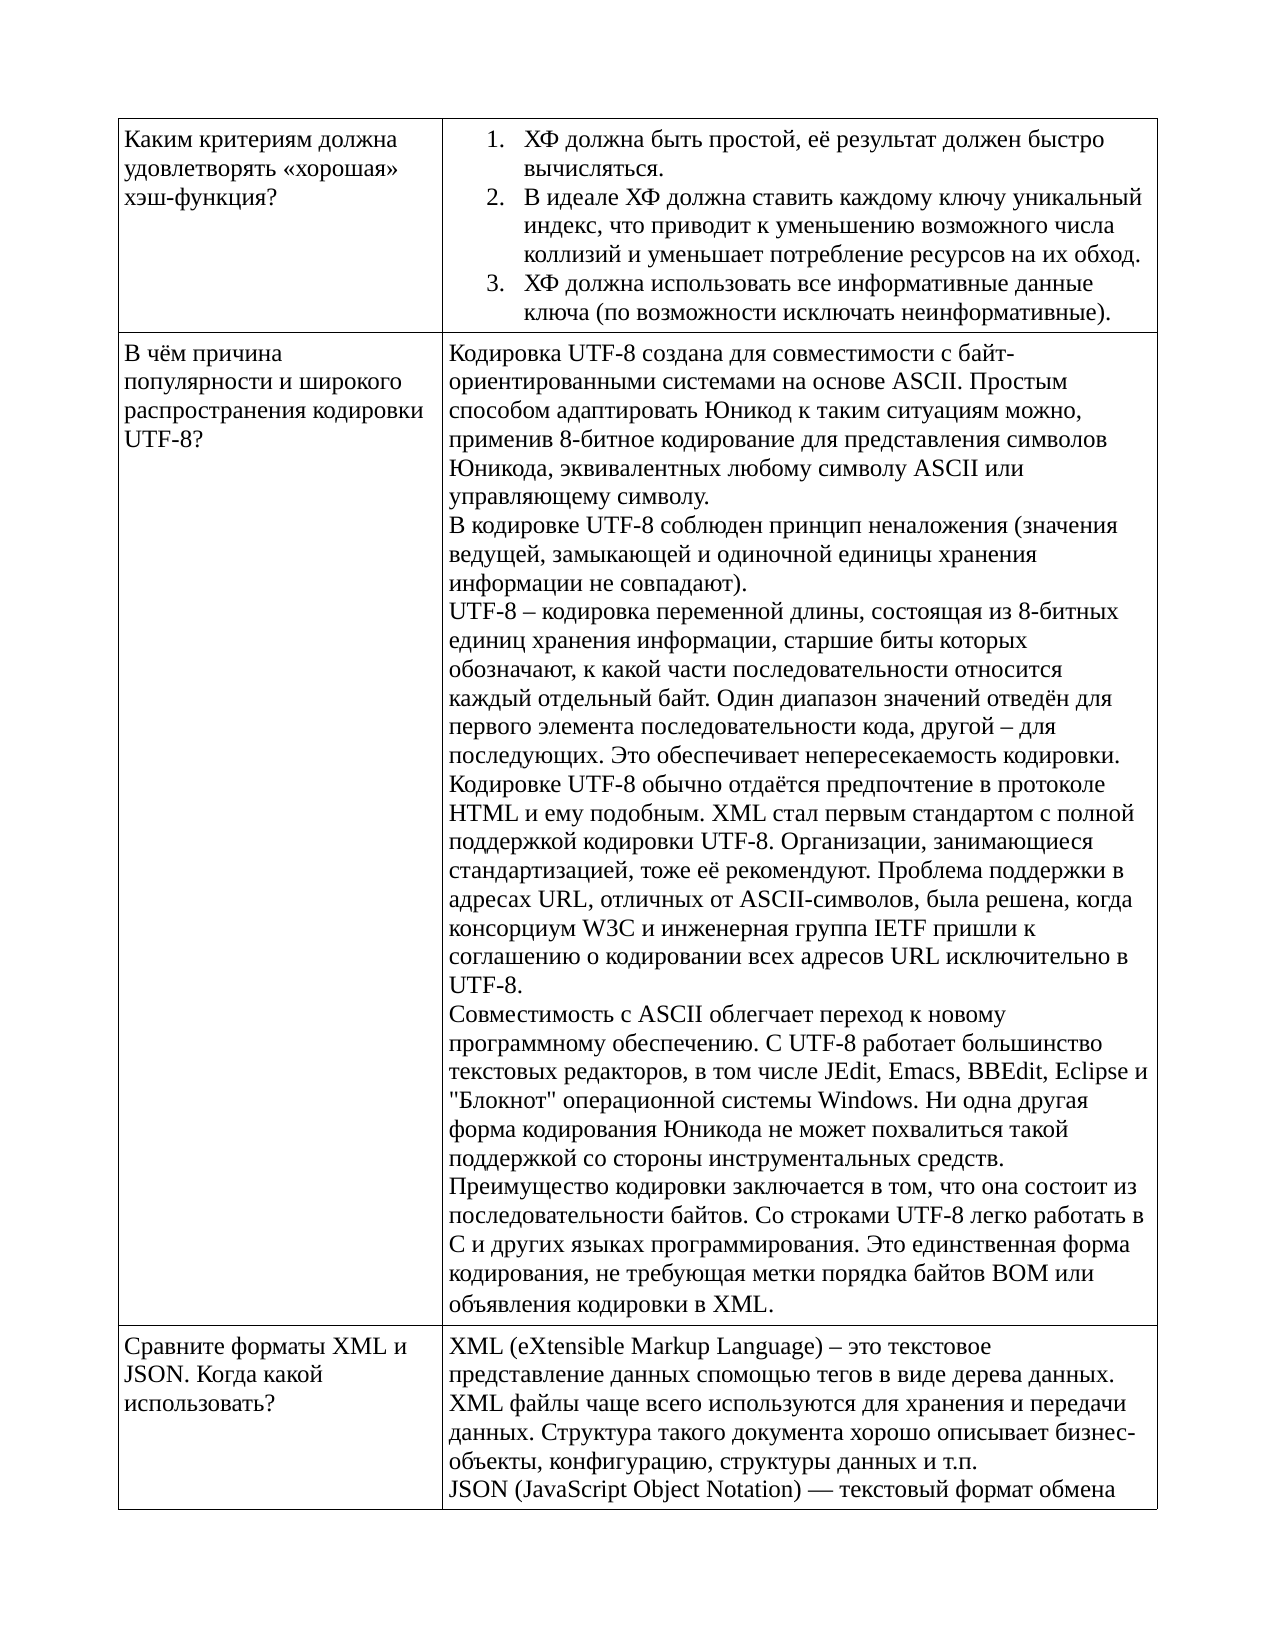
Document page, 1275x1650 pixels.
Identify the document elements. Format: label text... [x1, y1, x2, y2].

table_cell XML (eXtensible Markup Language) – это текстовое представление данных спомощью тегов в виде дерева данных. XML файлы чаще всего используются для хранения и передачи данных. Структура такого документа хорошо описывает бизнес-объекты, конфигурацию, структуры данных и т.п. JSON (JavaScript Object Notation) — текстовый формат обмена [443, 1326, 1157, 1509]
table_cell Сравните форматы XML и JSON. Когда какой использовать? [119, 1326, 442, 1509]
table_cell ХФ должна быть простой, её результат должен быстро вычисляться. В идеале ХФ должна ставить каждому ключу уникальный индекс, что приводит к уменьшению возможного числа коллизий и уменьшает потребление ресурсов на их обход. ХФ должна использовать все информативные данные ключа (по возможности исключать неинформативные). [443, 119, 1157, 331]
table_cell Каким критериям должна удовлетворять «хорошая» хэш-функция? [119, 119, 442, 331]
table_cell Кодировка UTF-8 создана для совместимости с байт-ориентированными системами на основе ASCII. Простым способом адаптировать Юникод к таким ситуациям можно, применив 8-битное кодирование для представления символов Юникода, эквивалентных любому символу ASCII или управляющему символу. В кодировке UTF-8 соблюден принцип неналожения (значения ведущей, замыкающей и одиночной единицы хранения информации не совпадают). UTF-8 – кодировка переменной длины, состоящая из 8-битных единиц хранения информации, старшие биты которых обозначают, к какой части последовательности относится каждый отдельный байт. Один диапазон значений отведён для первого элемента последовательности кода, другой – для последующих. Это обеспечивает непересекаемость кодировки. Кодировке UTF-8 обычно отдаётся предпочтение в протоколе HTML и ему подобным. XML стал первым стандартом с полной поддержкой кодировки UTF-8. Организации, занимающиеся стандартизацией, тоже её рекомендуют. Проблема поддержки в адресах URL, отличных от ASCII-символов, была решена, когда консорциум W3С и инженерная группа IETF пришли к соглашению о кодировании всех адресов URL исключительно в UTF-8. Совместимость с ASCII облегчает переход к новому программному обеспечению. С UTF-8 работает большинство текстовых редакторов, в том числе JEdit, Emacs, BBEdit, Eclipse и "Блокнот" операционной системы Windows. Ни одна другая форма кодирования Юникода не может похвалиться такой поддержкой со стороны инструментальных средств. Преимущество кодировки заключается в том, что она состоит из последовательности байтов. Со строками UTF-8 легко работать в C и других языках программирования. Это единственная форма кодирования, не требующая метки порядка байтов BOM или объявления кодировки в XML. [443, 333, 1157, 1324]
table_cell В чём причина популярности и широкого распространения кодировки UTF-8? [119, 333, 442, 1324]
